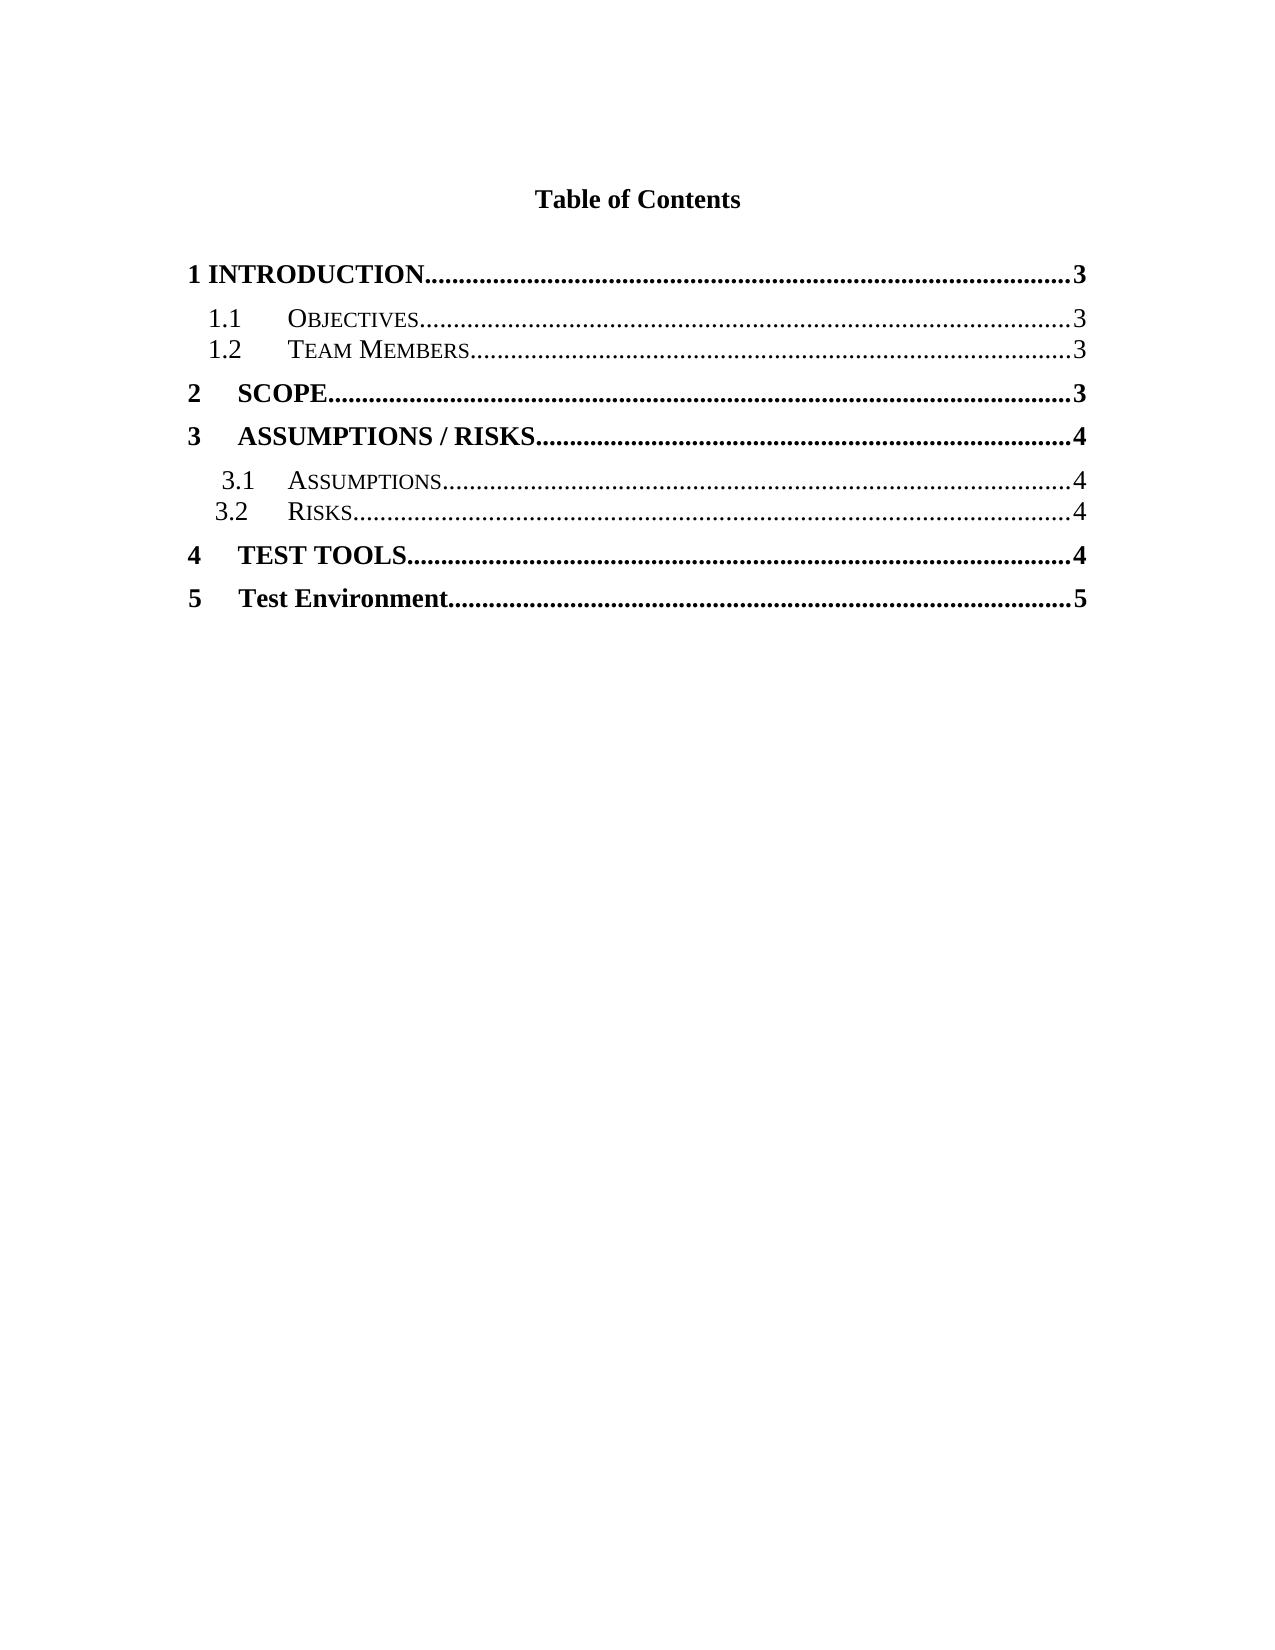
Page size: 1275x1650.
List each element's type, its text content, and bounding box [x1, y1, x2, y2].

text 1 Introduction 3 [187, 258, 1087, 289]
text 1.1 Objectives 3 [187, 302, 1087, 333]
text 4 Test TOOLS 4 [187, 539, 1087, 570]
text 3.1 Assumptions 4 [187, 464, 1087, 495]
text 2 Scope 3 [187, 377, 1087, 408]
text 5 Test Environment 5 [187, 582, 1087, 614]
text 3 Assumptions / Risks 4 [187, 420, 1087, 452]
text Table of Contents [187, 183, 1087, 215]
text 1.2 Team Members 3 [187, 333, 1087, 364]
text 3.2 Risks 4 [187, 495, 1087, 526]
